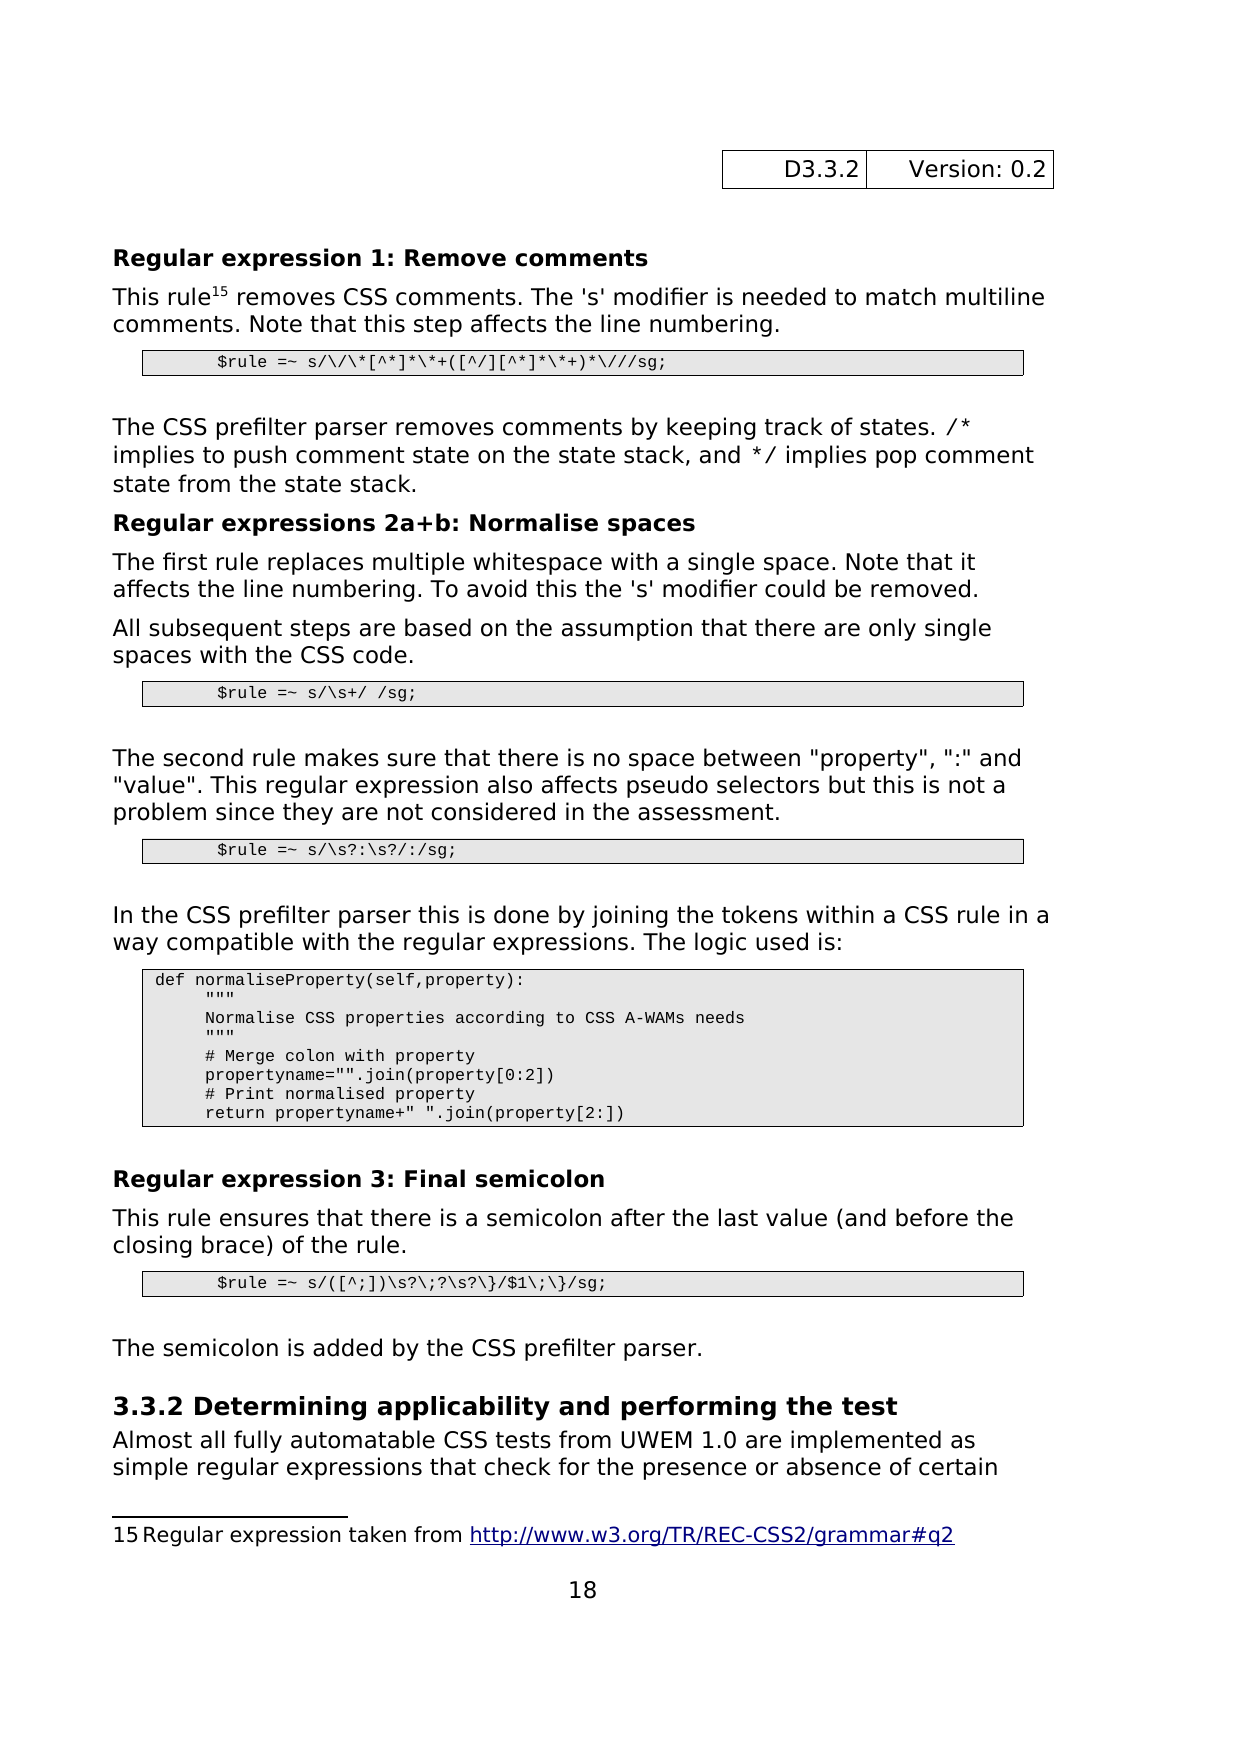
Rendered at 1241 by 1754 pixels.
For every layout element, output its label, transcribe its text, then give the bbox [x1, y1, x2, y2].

text $rule =~ s/([^;])\s?\;?\s?\}/$1\;\}/sg; [143, 1272, 1023, 1296]
text Normalise CSS properties according to CSS A-WAMs needs [143, 1007, 1023, 1026]
text propertyname="".join(property[0:2]) [143, 1063, 1023, 1082]
text Almost all fully automatable CSS tests from UWEM 1.0 are implemented as simple regular expressions that check for the presence or absence of certain [112, 1427, 1053, 1481]
text The first rule replaces multiple whitespace with a single space. Note that it affects the line numbering. To avoid this the 's' modifier could be removed. [112, 549, 1053, 603]
text This rule removes CSS comments. The 's' modifier is needed to match multiline comments. Note that this step affects the line numbering. [112, 284, 1053, 337]
text Regular expression 1: Remove comments [112, 245, 1053, 271]
text In the CSS prefilter parser this is done by joining the tokens within a CSS rule in a way compatible with the regular expressions. The logic used is: [112, 903, 1053, 956]
text The second rule makes sure that there is no space between "property", ":" and "value". This regular expression also affects pseudo selectors but this is not a problem since they are not considered in the assessment. [112, 746, 1053, 826]
text The semicolon is added by the CSS prefilter parser. [112, 1335, 1053, 1362]
text """ [143, 988, 1023, 1007]
text $rule =~ s/\/\*[^*]*\*+([^/][^*]*\*+)*\///sg; [143, 351, 1023, 375]
text # Print normalised property [143, 1082, 1023, 1101]
text """ [143, 1026, 1023, 1044]
text Regular expression 3: Final semicolon [112, 1166, 1053, 1192]
text All subsequent steps are based on the assumption that there are only single spaces with the CSS code. [112, 615, 1053, 669]
text def normaliseProperty(self,property): [143, 970, 1023, 988]
text $rule =~ s/\s?:\s?/:/sg; [143, 840, 1023, 863]
text return propertyname+" ".join(property[2:]) [143, 1101, 1023, 1126]
text This rule ensures that there is a semicolon after the last value (and before the closing brace) of the rule. [112, 1205, 1053, 1258]
text The CSS prefilter parser removes comments by keeping track of states. /* implies to push comment state on the state stack, and */ implies pop comment state from the state stack. [112, 414, 1053, 497]
text Regular expression taken from http://www.w3.org/TR/REC-CSS2/grammar#q2 [112, 1523, 1053, 1548]
text $rule =~ s/\s+/ /sg; [143, 682, 1023, 706]
subtitle Determining applicability and performing the test [112, 1392, 1053, 1422]
text # Merge colon with property [143, 1044, 1023, 1063]
text Regular expressions 2a+b: Normalise spaces [112, 510, 1053, 537]
